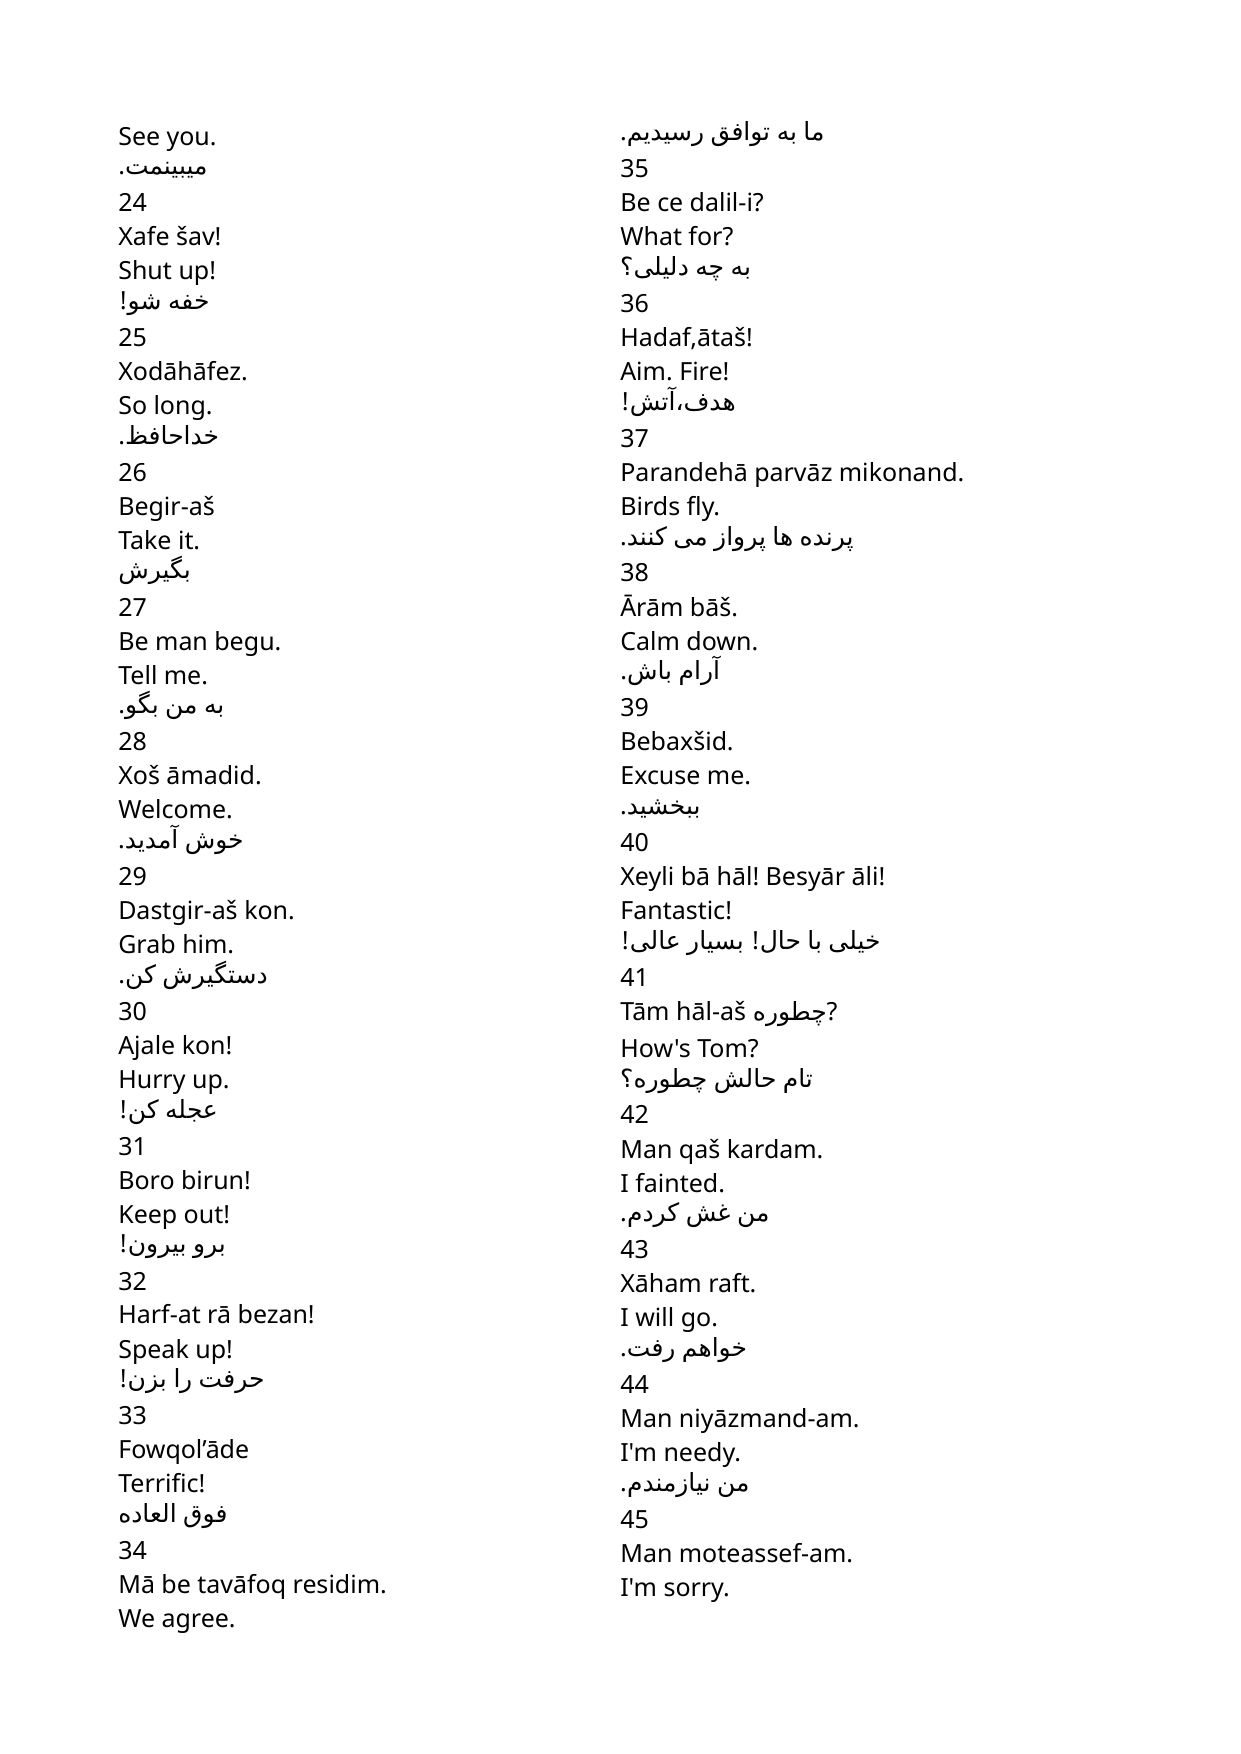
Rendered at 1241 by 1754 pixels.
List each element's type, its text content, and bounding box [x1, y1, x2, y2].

text Dastgir-aš kon. [118, 893, 620, 927]
text 38 [620, 555, 1122, 589]
text So long. [118, 388, 620, 422]
text خیلی با حال! بسیار عالی! [620, 927, 1122, 959]
text Man moteassef-am. [620, 1536, 1122, 1570]
text 31 [118, 1128, 620, 1162]
text خداحافظ. [118, 422, 620, 454]
text 43 [620, 1232, 1122, 1266]
text برو بیرون! [118, 1231, 620, 1263]
text من نیازمندم. [620, 1469, 1122, 1502]
text Fowqol’āde [118, 1432, 620, 1466]
text 36 [620, 286, 1122, 319]
text خواهم رفت. [620, 1334, 1122, 1367]
text Xodāhāfez. [118, 354, 620, 388]
text Hadaf,ātaš! [620, 319, 1122, 354]
text 35 [620, 151, 1122, 185]
text 41 [620, 959, 1122, 993]
text What for? [620, 219, 1122, 253]
text حرفت را بزن! [118, 1365, 620, 1398]
text 39 [620, 690, 1122, 724]
text Harf-at rā bezan! [118, 1297, 620, 1331]
text دستگیرش کن. [118, 961, 620, 993]
text Xeyli bā hāl! Besyār āli! [620, 859, 1122, 893]
text Xāham raft. [620, 1266, 1122, 1300]
text 32 [118, 1263, 620, 1297]
text Calm down. [620, 623, 1122, 657]
text 45 [620, 1502, 1122, 1536]
text Boro birun! [118, 1162, 620, 1196]
text Begir-aš [118, 488, 620, 522]
text میبینمت. [118, 152, 620, 185]
text 27 [118, 589, 620, 623]
text Mā be tavāfoq residim. [118, 1567, 620, 1601]
text 25 [118, 319, 620, 354]
text خفه شو! [118, 287, 620, 319]
text فوق العاده [118, 1500, 620, 1533]
text 44 [620, 1367, 1122, 1401]
text I will go. [620, 1300, 1122, 1334]
text به من بگو. [118, 691, 620, 724]
text 37 [620, 420, 1122, 454]
text 34 [118, 1533, 620, 1567]
text How's Tom? [620, 1031, 1122, 1064]
text ببخشید. [620, 792, 1122, 825]
text Bebaxšid. [620, 724, 1122, 758]
text 29 [118, 859, 620, 893]
text Hurry up. [118, 1062, 620, 1096]
text Parande‌hā parvāz mi‌konand. [620, 454, 1122, 488]
text See you. [118, 118, 620, 152]
text We agree. [118, 1601, 620, 1635]
text آرام باش. [620, 657, 1122, 690]
text Ajale kon! [118, 1028, 620, 1062]
text به چه دلیلی؟ [620, 253, 1122, 286]
text Keep out! [118, 1196, 620, 1231]
text Fantastic! [620, 893, 1122, 927]
text تام حالش چطوره؟ [620, 1064, 1122, 1097]
text پرنده ها پرواز می کنند. [620, 522, 1122, 555]
text Be man begu. [118, 623, 620, 657]
text Tām hāl-aš چطوره? [620, 993, 1122, 1031]
text Shut up! [118, 253, 620, 287]
text ما به توافق رسیدیم. [620, 118, 1122, 151]
text Grab him. [118, 927, 620, 961]
text Be ce dalil-i? [620, 185, 1122, 219]
text Excuse me. [620, 758, 1122, 792]
text Birds fly. [620, 488, 1122, 522]
text Man qaš kardam. [620, 1131, 1122, 1165]
text عجله کن! [118, 1096, 620, 1128]
text 42 [620, 1097, 1122, 1131]
text Xoš āmadid. [118, 758, 620, 792]
text I'm needy. [620, 1435, 1122, 1469]
text خوش آمدید. [118, 826, 620, 859]
text من غش کردم. [620, 1199, 1122, 1232]
text 30 [118, 993, 620, 1028]
text Xafe šav! [118, 219, 620, 253]
text Aim. Fire! [620, 354, 1122, 388]
text 28 [118, 724, 620, 758]
text Ārām bāš. [620, 589, 1122, 623]
text I'm sorry. [620, 1570, 1122, 1604]
text Tell me. [118, 657, 620, 691]
text I fainted. [620, 1165, 1122, 1199]
text Take it. [118, 522, 620, 557]
text 26 [118, 454, 620, 488]
text Speak up! [118, 1331, 620, 1365]
text Terrific! [118, 1466, 620, 1500]
text هدف،آتش! [620, 388, 1122, 420]
text 24 [118, 185, 620, 219]
text 33 [118, 1398, 620, 1432]
text Man niyāzmand-am. [620, 1401, 1122, 1435]
text Welcome. [118, 792, 620, 826]
text 40 [620, 825, 1122, 859]
text بگیرش [118, 557, 620, 589]
